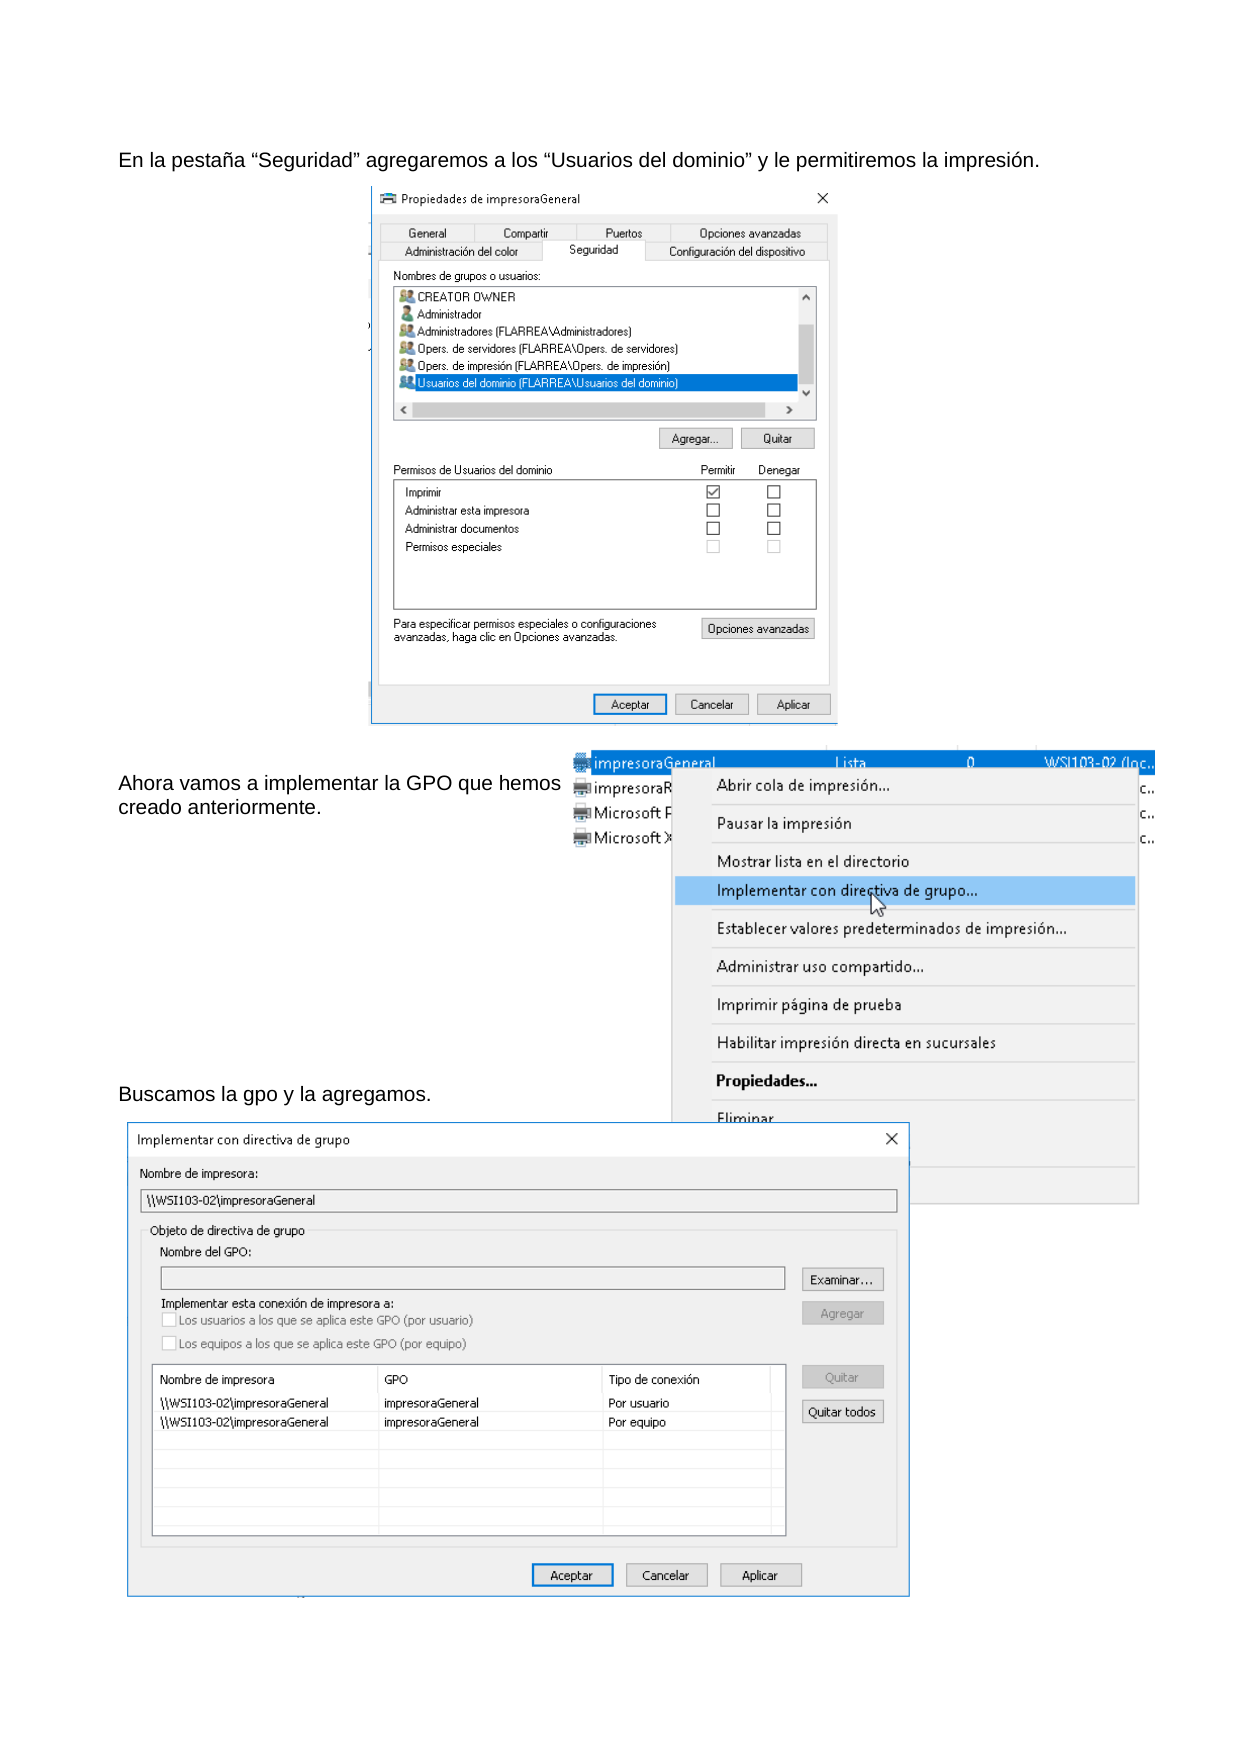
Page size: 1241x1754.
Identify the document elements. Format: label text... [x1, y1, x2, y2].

text Ahora vamos a implementar la GPO que hemos creado anteriormente. [118, 771, 573, 818]
text Buscamos la gpo y la agregamos. [118, 1082, 573, 1106]
picture [368, 186, 838, 726]
picture [127, 745, 1155, 1598]
text En la pestaña “Seguridad” agregaremos a los “Usuarios del dominio” y le permitiremos la impresión. [118, 148, 1122, 172]
